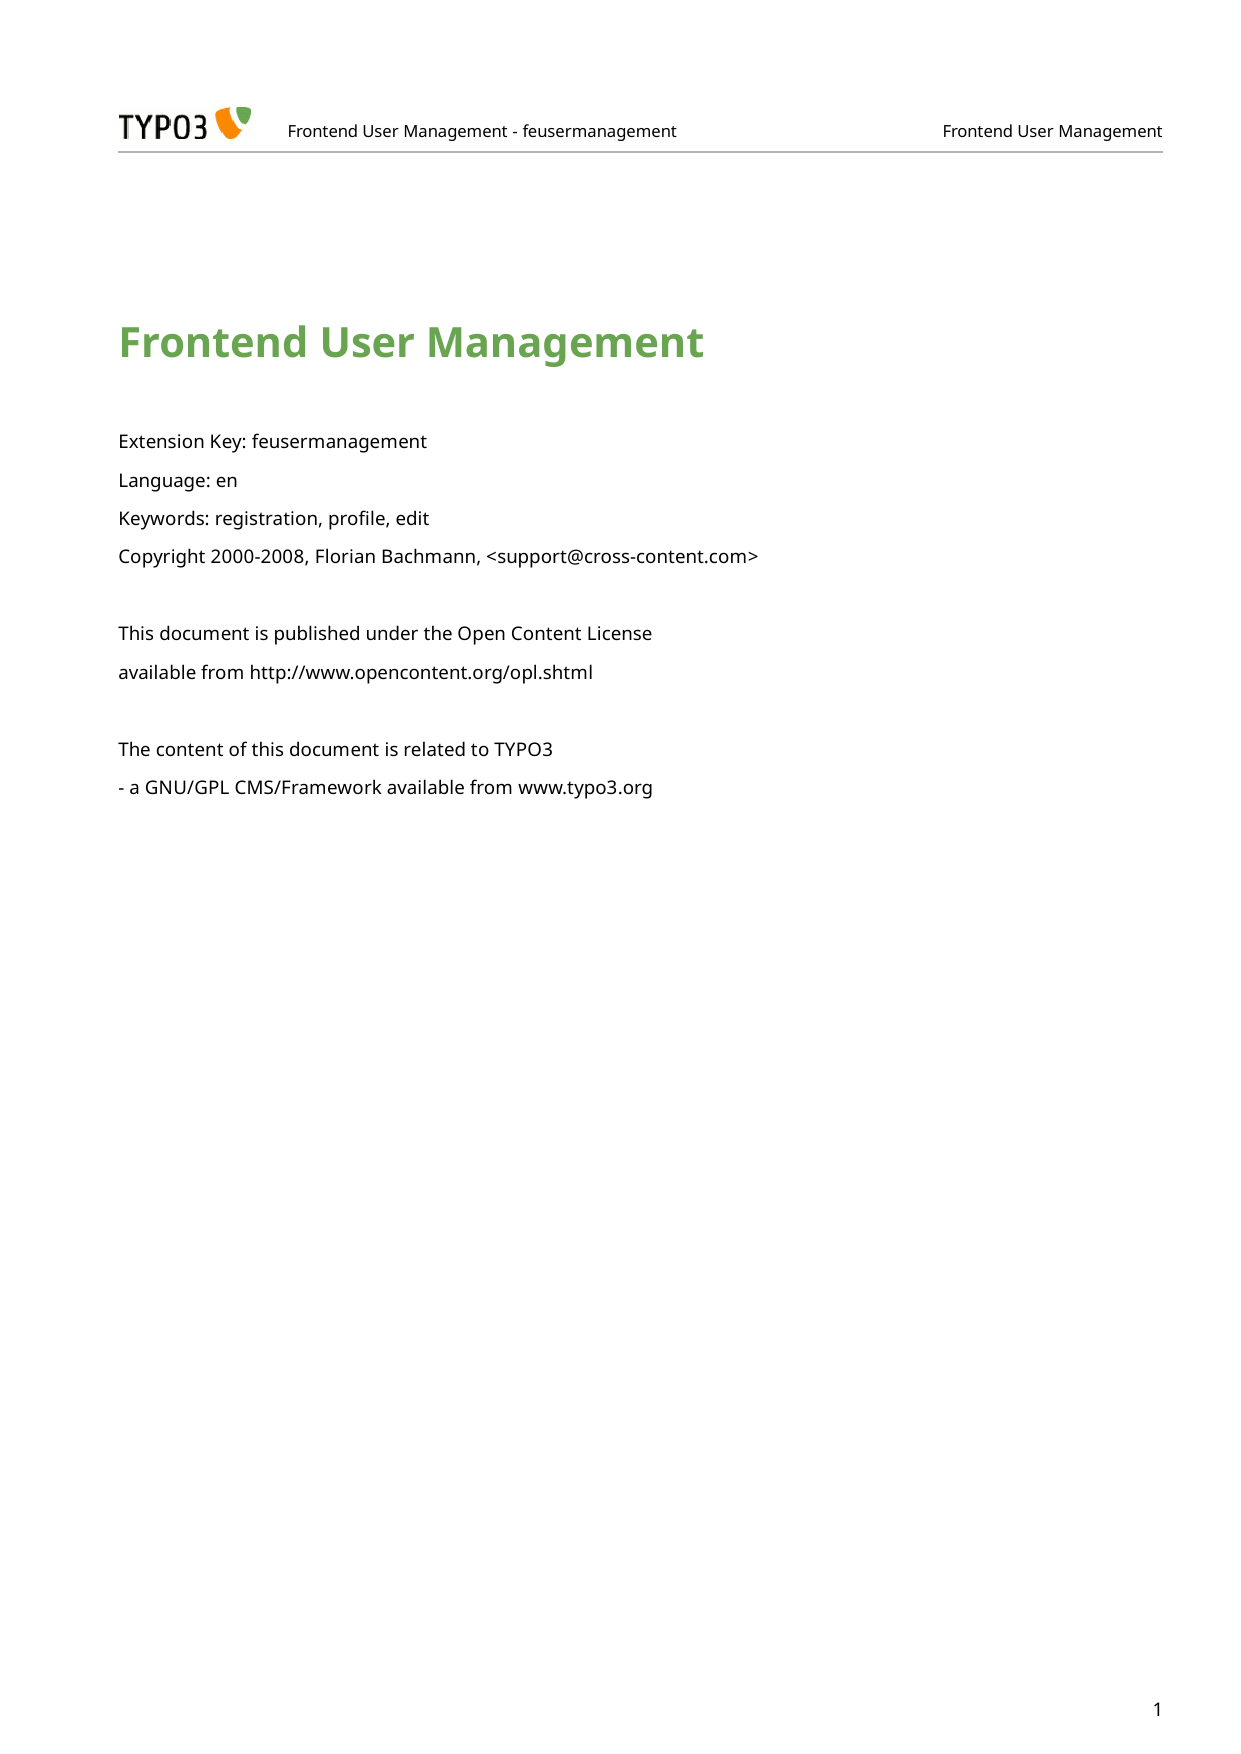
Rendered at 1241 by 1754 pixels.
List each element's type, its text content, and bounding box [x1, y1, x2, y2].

text Extension Key: feusermanagement [118, 428, 1163, 454]
text available from http://www.opencontent.org/opl.shtml [118, 659, 1163, 685]
text - a GNU/GPL CMS/Framework available from www.typo3.org [118, 774, 1163, 826]
picture [118, 106, 254, 139]
text Copyright 2000-2008, Florian Bachmann, <support@cross-content.com> [118, 543, 1163, 569]
text The content of this document is related to TYPO3 [118, 736, 1163, 762]
subtitle Frontend User Management [118, 313, 1163, 369]
text This document is published under the Open Content License [118, 620, 1163, 646]
text Keywords: registration, profile, edit [118, 505, 1163, 531]
text Language: en [118, 467, 1163, 493]
